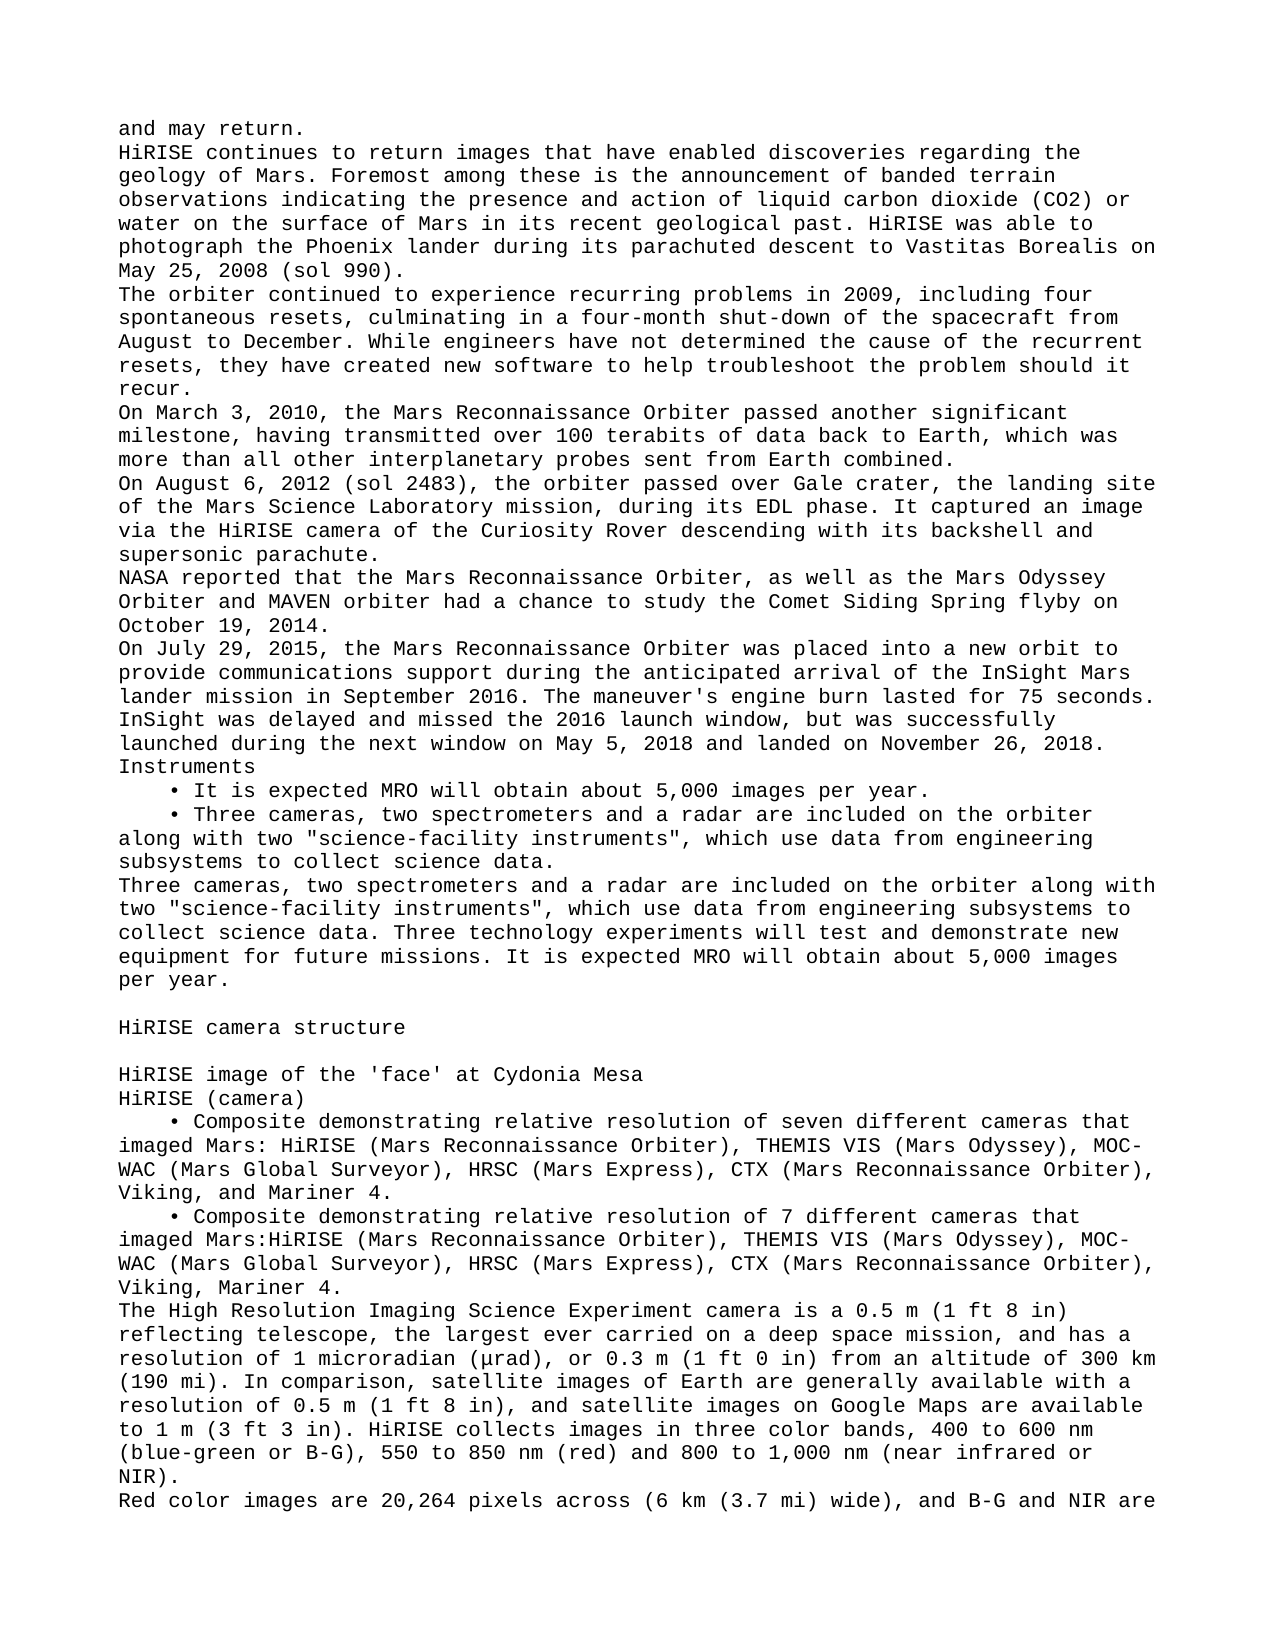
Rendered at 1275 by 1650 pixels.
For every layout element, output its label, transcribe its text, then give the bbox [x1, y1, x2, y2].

text On July 29, 2015, the Mars Reconnaissance Orbiter was placed into a new orbit to provide communications support during the anticipated arrival of the InSight Mars lander mission in September 2016. The maneuver's engine burn lasted for 75 seconds. InSight was delayed and missed the 2016 launch window, but was successfully launched during the next window on May 5, 2018 and landed on November 26, 2018. [118, 638, 1157, 757]
text Three cameras, two spectrometers and a radar are included on the orbiter along with two "science-facility instruments", which use data from engineering subsystems to collect science data. Three technology experiments will test and demonstrate new equipment for future missions. It is expected MRO will obtain about 5,000 images per year. [118, 875, 1157, 993]
text Red color images are 20,264 pixels across (6 km (3.7 mi) wide), and B-G and NIR are [118, 1489, 1157, 1513]
text and may return. [118, 118, 1157, 142]
text • Composite demonstrating relative resolution of seven different cameras that imaged Mars: HiRISE (Mars Reconnaissance Orbiter), THEMIS VIS (Mars Odyssey), MOC-WAC (Mars Global Surveyor), HRSC (Mars Express), CTX (Mars Reconnaissance Orbiter), Viking, and Mariner 4. [118, 1111, 1157, 1206]
text • It is expected MRO will obtain about 5,000 images per year. [118, 780, 1157, 804]
text NASA reported that the Mars Reconnaissance Orbiter, as well as the Mars Odyssey Orbiter and MAVEN orbiter had a chance to study the Comet Siding Spring flyby on October 19, 2014. [118, 567, 1157, 638]
text The High Resolution Imaging Science Experiment camera is a 0.5 m (1 ft 8 in) reflecting telescope, the largest ever carried on a deep space mission, and has a resolution of 1 microradian (μrad), or 0.3 m (1 ft 0 in) from an altitude of 300 km (190 mi). In comparison, satellite images of Earth are generally available with a resolution of 0.5 m (1 ft 8 in), and satellite images on Google Maps are available to 1 m (3 ft 3 in). HiRISE collects images in three color bands, 400 to 600 nm (blue-green or B-G), 550 to 850 nm (red) and 800 to 1,000 nm (near infrared or NIR). [118, 1300, 1157, 1489]
text The orbiter continued to experience recurring problems in 2009, including four spontaneous resets, culminating in a four-month shut-down of the spacecraft from August to December. While engineers have not determined the cause of the recurrent resets, they have created new software to help troubleshoot the problem should it recur. [118, 284, 1157, 402]
text HiRISE camera structure [118, 1017, 1157, 1040]
text • Three cameras, two spectrometers and a radar are included on the orbiter along with two "science-facility instruments", which use data from engineering subsystems to collect science data. [118, 804, 1157, 875]
text HiRISE (camera) [118, 1088, 1157, 1111]
text Instruments [118, 757, 1157, 780]
text HiRISE continues to return images that have enabled discoveries regarding the geology of Mars. Foremost among these is the announcement of banded terrain observations indicating the presence and action of liquid carbon dioxide (CO2) or water on the surface of Mars in its recent geological past. HiRISE was able to photograph the Phoenix lander during its parachuted descent to Vastitas Borealis on May 25, 2008 (sol 990). [118, 142, 1157, 284]
text HiRISE image of the 'face' at Cydonia Mesa [118, 1064, 1157, 1088]
text • Composite demonstrating relative resolution of 7 different cameras that imaged Mars:HiRISE (Mars Reconnaissance Orbiter), THEMIS VIS (Mars Odyssey), MOC-WAC (Mars Global Surveyor), HRSC (Mars Express), CTX (Mars Reconnaissance Orbiter), Viking, Mariner 4. [118, 1206, 1157, 1300]
text On March 3, 2010, the Mars Reconnaissance Orbiter passed another significant milestone, having transmitted over 100 terabits of data back to Earth, which was more than all other interplanetary probes sent from Earth combined. [118, 402, 1157, 473]
text On August 6, 2012 (sol 2483), the orbiter passed over Gale crater, the landing site of the Mars Science Laboratory mission, during its EDL phase. It captured an image via the HiRISE camera of the Curiosity Rover descending with its backshell and supersonic parachute. [118, 473, 1157, 567]
